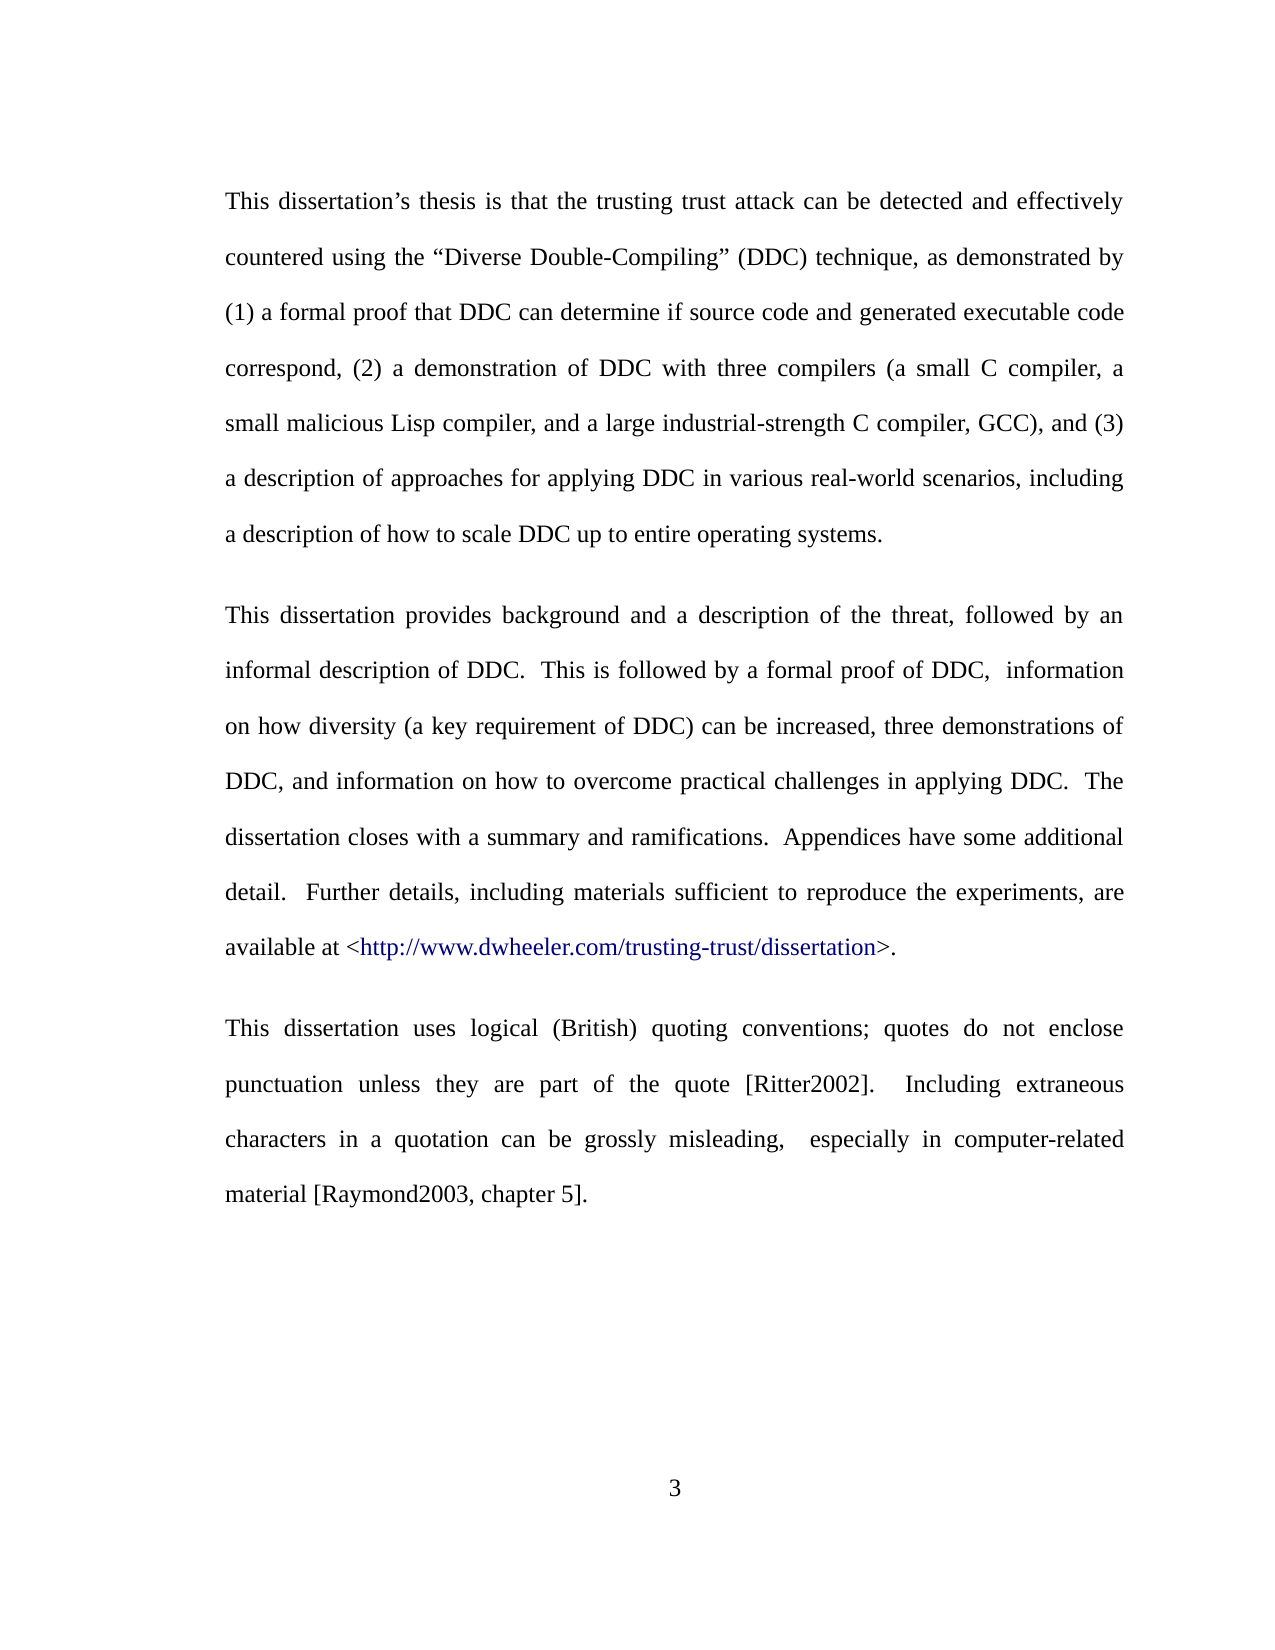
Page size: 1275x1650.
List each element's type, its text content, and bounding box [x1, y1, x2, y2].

text This dissertation uses logical (British) quoting conventions; quotes do not enclose punctuation unless they are part of the quote [Ritter2002]. Including extraneous characters in a quotation can be grossly misleading, especially in computer-related material [Raymond2003, chapter 5]. [225, 1014, 1125, 1208]
text This dissertation’s thesis is that the trusting trust attack can be detected and effectively countered using the “Diverse Double-Compiling” (DDC) technique, as demonstrated by (1) a formal proof that DDC can determine if source code and generated executable code correspond, (2) a demonstration of DDC with three compilers (a small C compiler, a small malicious Lisp compiler, and a large industrial-strength C compiler, GCC), and (3) a description of approaches for applying DDC in various real-world scenarios, including a description of how to scale DDC up to entire operating systems. [225, 187, 1125, 548]
text This dissertation provides background and a description of the threat, followed by an informal description of DDC. This is followed by a formal proof of DDC, information on how diversity (a key requirement of DDC) can be increased, three demonstrations of DDC, and information on how to overcome practical challenges in applying DDC. The dissertation closes with a summary and ramifications. Appendices have some additional detail. Further details, including materials sufficient to reproduce the experiments, are available at <http://www.dwheeler.com/trusting-trust/dissertation>. [225, 601, 1125, 961]
